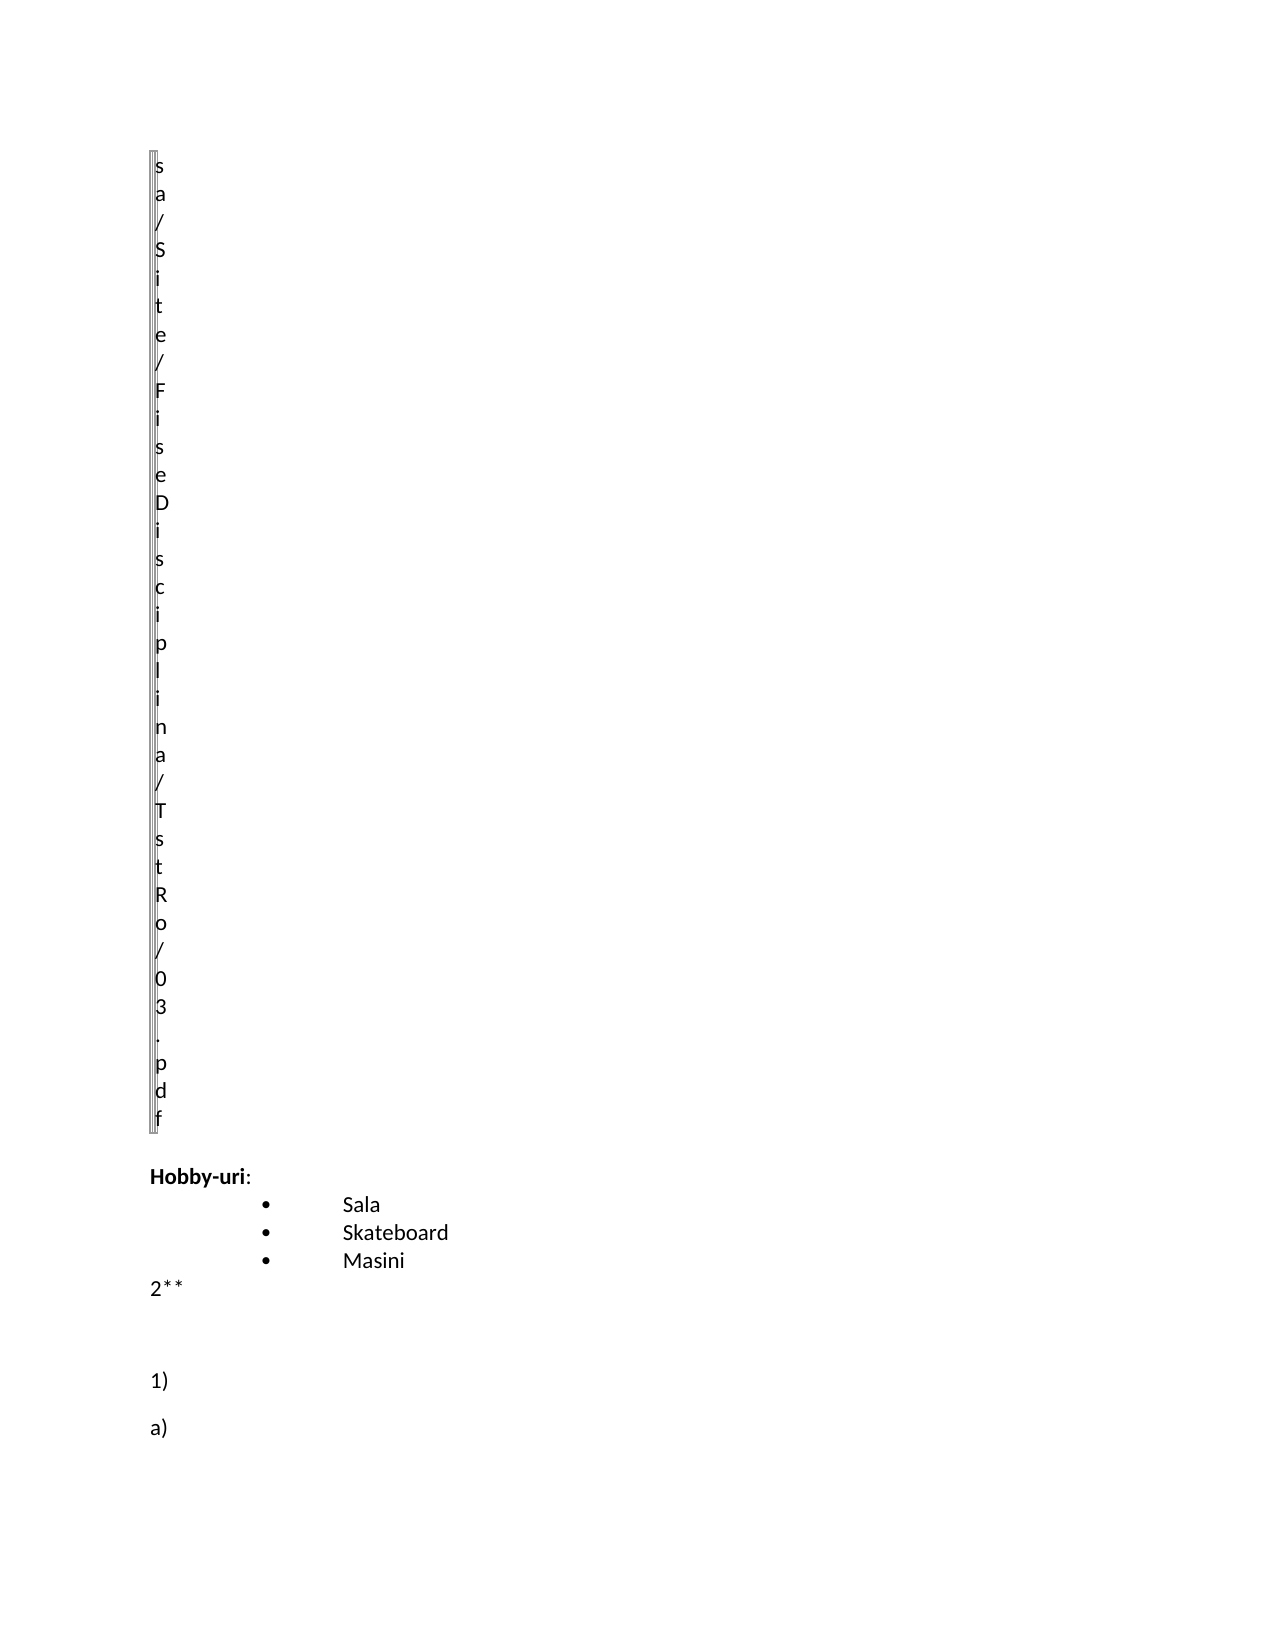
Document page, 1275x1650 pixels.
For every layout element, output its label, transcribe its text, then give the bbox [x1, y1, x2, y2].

text 1) [150, 1367, 1125, 1395]
list Skateboard [262, 1218, 1125, 1246]
text 2** [150, 1274, 1125, 1302]
list Masini [262, 1246, 1125, 1274]
list Sala [262, 1190, 1125, 1218]
text Hobby-uri: [150, 1162, 1125, 1190]
text a) [150, 1413, 1125, 1441]
